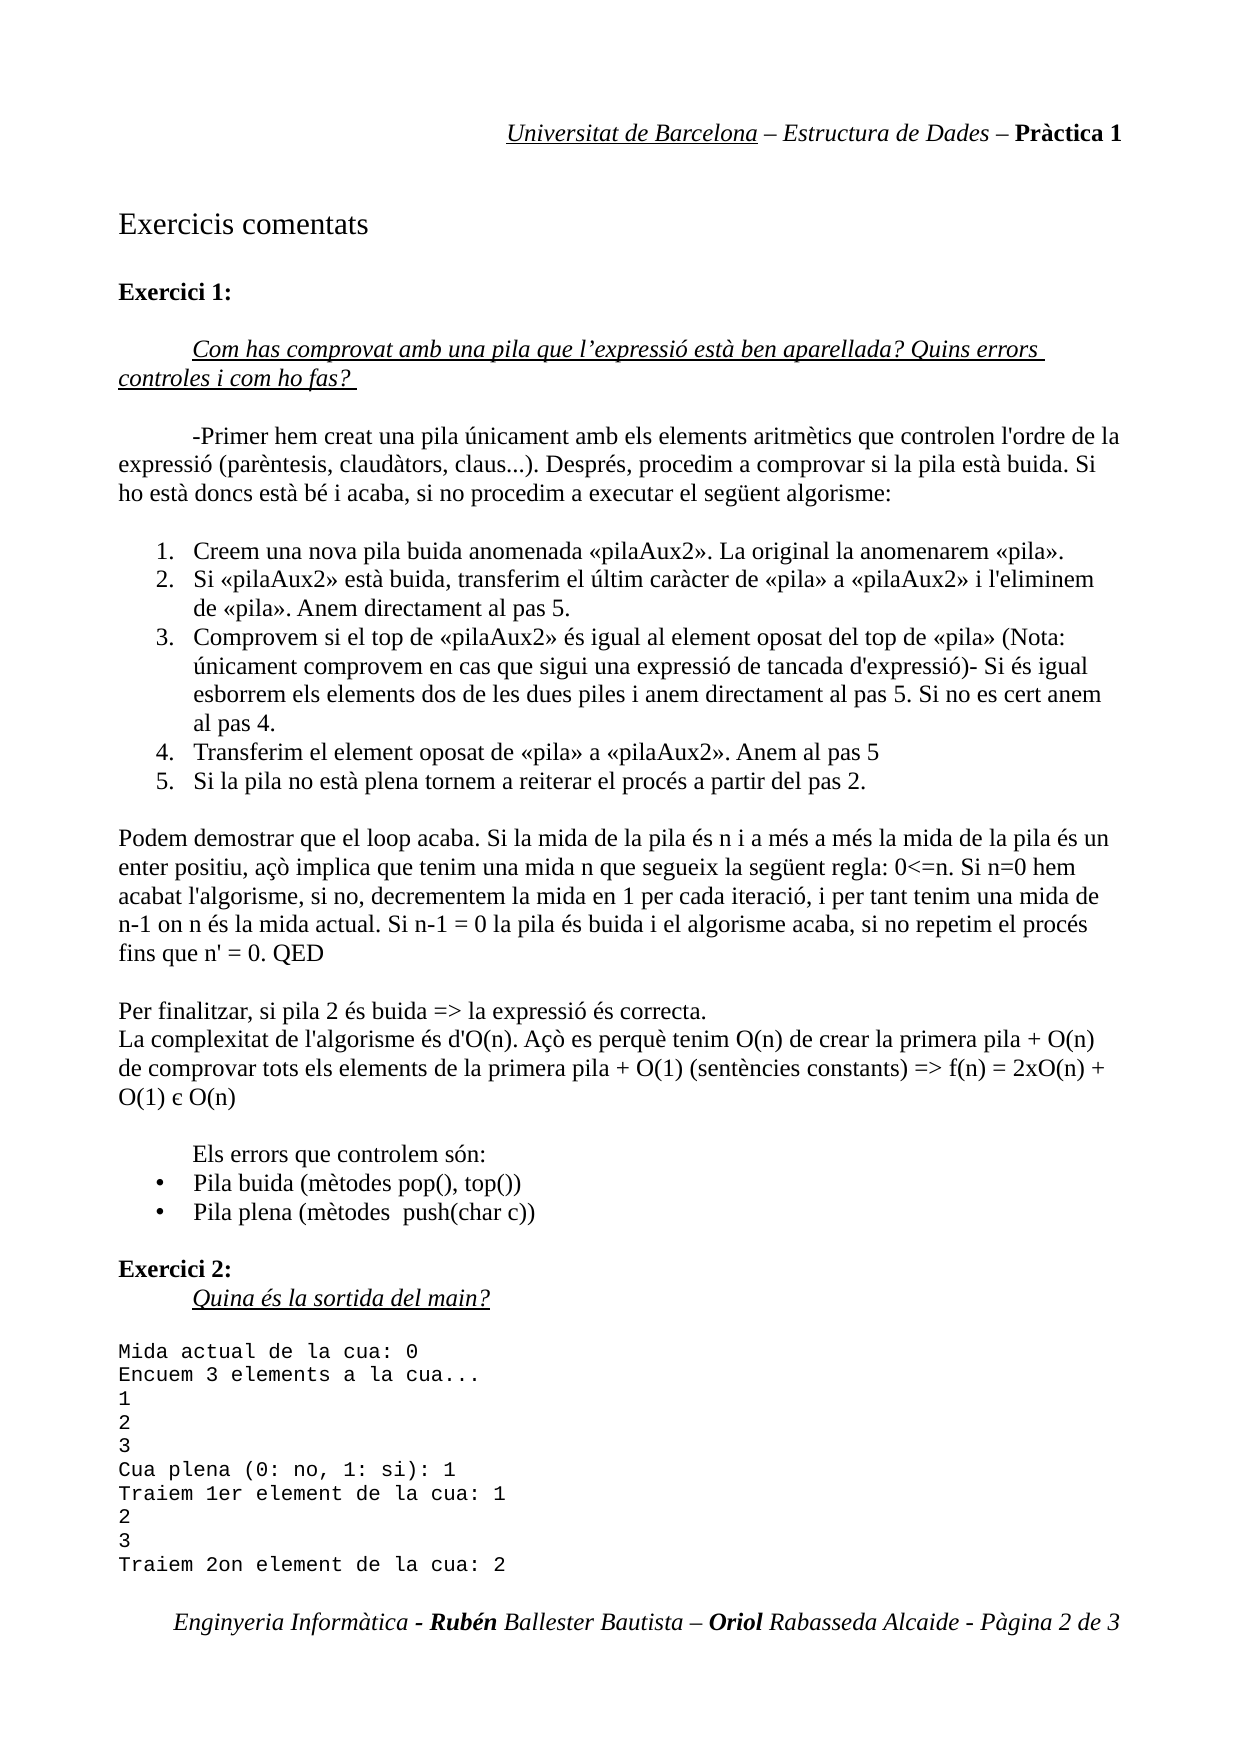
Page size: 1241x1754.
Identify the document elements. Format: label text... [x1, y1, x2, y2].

text Com has comprovat amb una pila que l’expressió està ben aparellada? Quins errors controles i com ho fas? [118, 334, 1122, 392]
text Quina és la sortida del main? [118, 1283, 1122, 1312]
text Exercicis comentats [118, 205, 1122, 241]
list Creem una nova pila buida anomenada «pilaAux2». La original la anomenarem «pila». [156, 536, 1122, 564]
text Cua plena (0: no, 1: si): 1 [118, 1459, 1122, 1483]
text Traiem 1er element de la cua: 1 [118, 1483, 1122, 1506]
text 1 [118, 1388, 1122, 1412]
list Si «pilaAux2» està buida, transferim el últim caràcter de «pila» a «pilaAux2» i l'eliminem de «pila». Anem directament al pas 5. [156, 564, 1122, 622]
text La complexitat de l'algorisme és d'O(n). Açò es perquè tenim O(n) de crear la primera pila + O(n) de comprovar tots els elements de la primera pila + O(1) (sentències constants) => f(n) = 2xO(n) + O(1) є O(n) [118, 1024, 1122, 1111]
list Comprovem si el top de «pilaAux2» és igual al element oposat del top de «pila» (Nota: únicament comprovem en cas que sigui una expressió de tancada d'expressió)- Si és igual esborrem els elements dos de les dues piles i anem directament al pas 5. Si no es cert anem al pas 4. [156, 622, 1122, 737]
text 3 [118, 1530, 1122, 1553]
text 3 [118, 1435, 1122, 1459]
text Els errors que controlem són: [118, 1139, 1122, 1168]
list Transferim el element oposat de «pila» a «pilaAux2». Anem al pas 5 [156, 737, 1122, 766]
text Traiem 2on element de la cua: 2 [118, 1553, 1122, 1577]
text 2 [118, 1412, 1122, 1435]
list Pila buida (mètodes pop(), top()) [156, 1168, 1122, 1197]
list Si la pila no està plena tornem a reiterar el procés a partir del pas 2. [156, 766, 1122, 794]
text Mida actual de la cua: 0 [118, 1341, 1122, 1364]
text Exercici 2: [118, 1254, 1122, 1283]
text 2 [118, 1506, 1122, 1530]
text Exercici 1: [118, 277, 1122, 306]
text Encuem 3 elements a la cua... [118, 1364, 1122, 1388]
list Pila plena (mètodes push(char c)) [156, 1197, 1122, 1226]
text Podem demostrar que el loop acaba. Si la mida de la pila és n i a més a més la mida de la pila és un enter positiu, açò implica que tenim una mida n que segueix la següent regla: 0<=n. Si n=0 hem acabat l'algorisme, si no, decrementem la mida en 1 per cada iteració, i per tant tenim una mida de n-1 on n és la mida actual. Si n-1 = 0 la pila és buida i el algorisme acaba, si no repetim el procés fins que n' = 0. QED [118, 823, 1122, 967]
text -Primer hem creat una pila únicament amb els elements aritmètics que controlen l'ordre de la expressió (parèntesis, claudàtors, claus...). Després, procedim a comprovar si la pila està buida. Si ho està doncs està bé i acaba, si no procedim a executar el següent algorisme: [118, 421, 1122, 507]
text Per finalitzar, si pila 2 és buida => la expressió és correcta. [118, 996, 1122, 1024]
